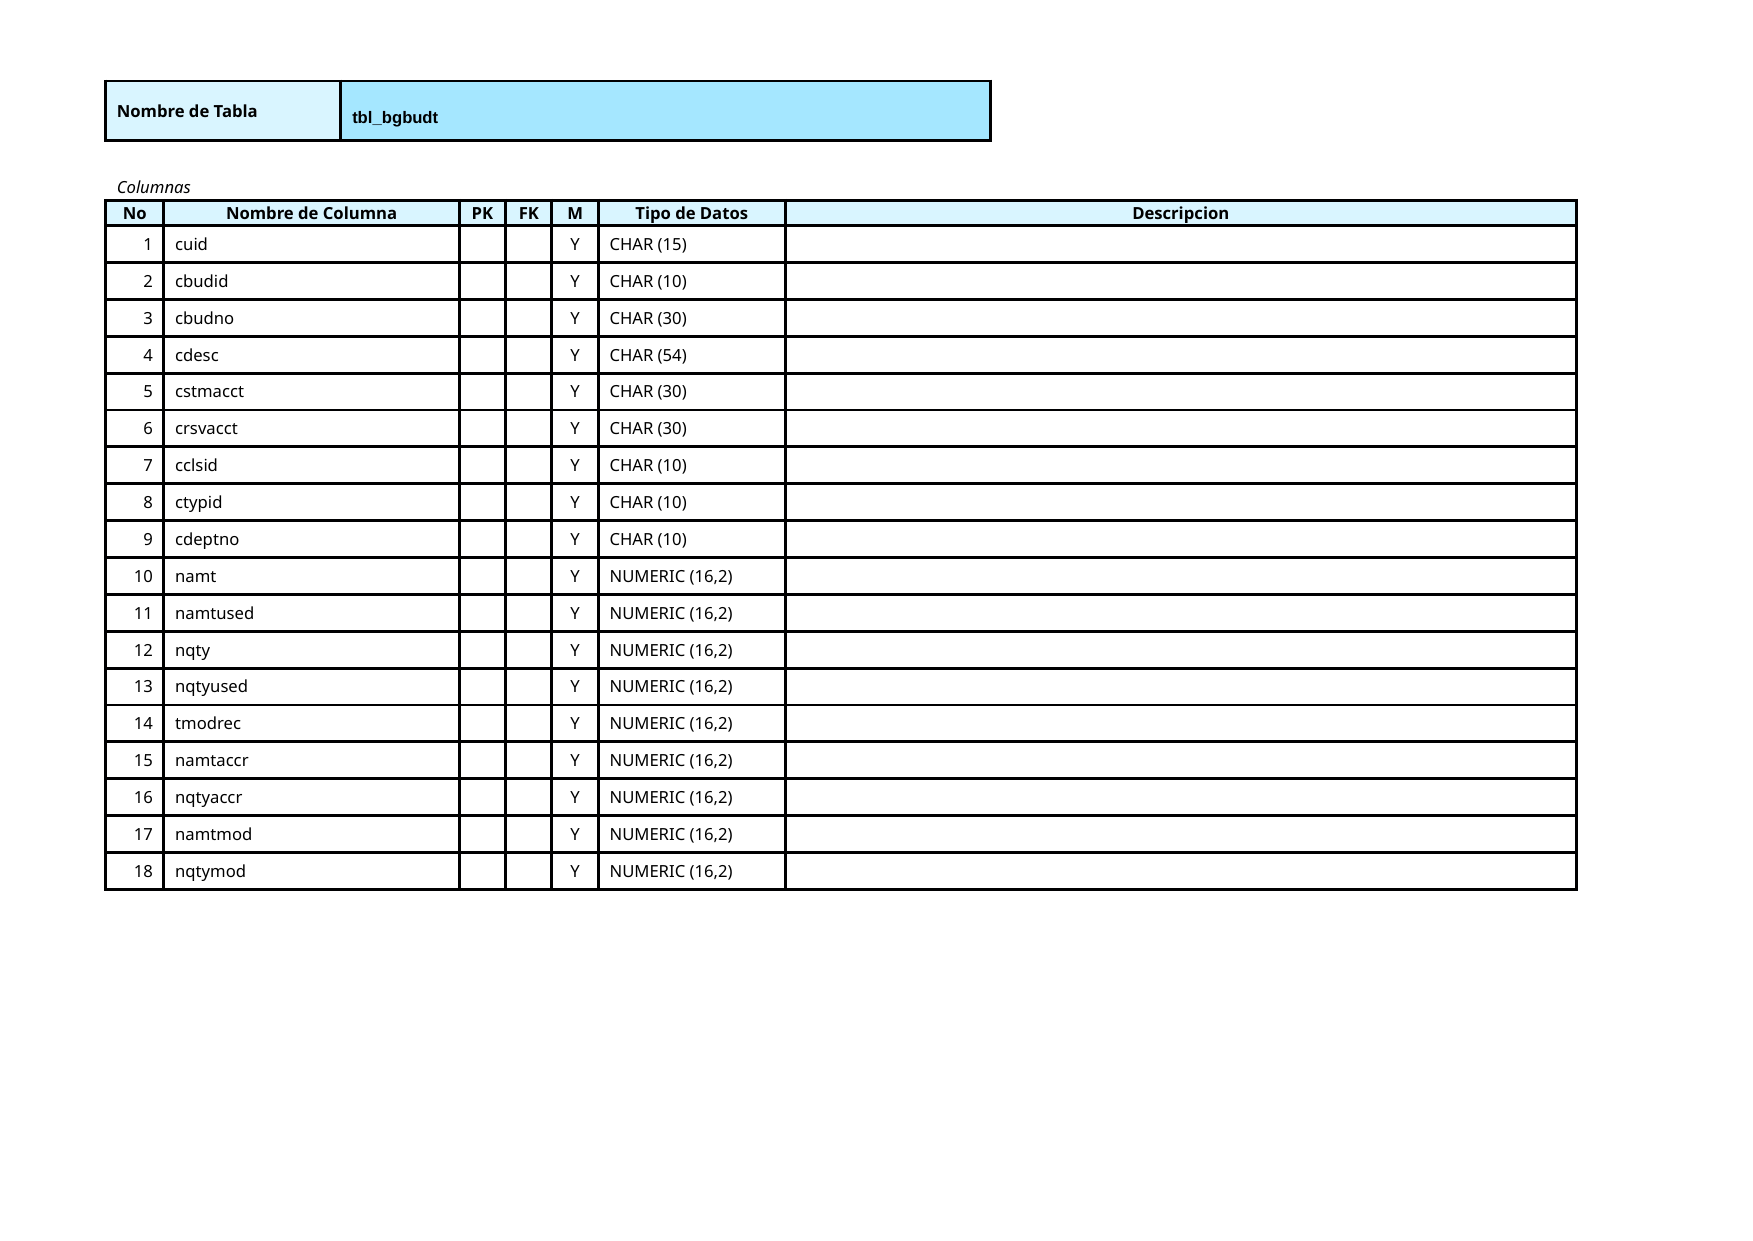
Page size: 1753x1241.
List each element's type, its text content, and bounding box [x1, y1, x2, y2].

table_cell Y [553, 817, 597, 851]
table_cell namtused [165, 596, 458, 630]
table_cell [507, 743, 550, 777]
table_cell NUMERIC (16,2) [600, 706, 784, 740]
table_cell cbudid [165, 264, 458, 298]
table_cell [507, 264, 550, 298]
table_cell [787, 780, 1575, 814]
table_cell 4 [107, 338, 162, 372]
table_cell CHAR (10) [600, 448, 784, 482]
table_cell [507, 633, 550, 667]
table_cell NUMERIC (16,2) [600, 633, 784, 667]
table_header PK [461, 202, 504, 224]
table_cell NUMERIC (16,2) [600, 817, 784, 851]
table_cell [507, 670, 550, 703]
table_cell namt [165, 559, 458, 593]
table_cell [507, 780, 550, 814]
table_cell cdeptno [165, 522, 458, 556]
table_cell Y [553, 743, 597, 777]
table_cell [787, 227, 1575, 261]
table_cell [787, 559, 1575, 593]
table_cell 10 [107, 559, 162, 593]
table_cell namtmod [165, 817, 458, 851]
table_cell [507, 338, 550, 372]
table_cell [507, 375, 550, 408]
table_cell crsvacct [165, 411, 458, 445]
table_cell [787, 375, 1575, 408]
table_cell tmodrec [165, 706, 458, 740]
table_cell nqty [165, 633, 458, 667]
table_cell [507, 301, 550, 335]
table_cell [507, 596, 550, 630]
table_cell 12 [107, 633, 162, 667]
table_cell NUMERIC (16,2) [600, 670, 784, 703]
table_cell 3 [107, 301, 162, 335]
table_cell 17 [107, 817, 162, 851]
table_cell 13 [107, 670, 162, 703]
table_cell [787, 301, 1575, 335]
table_cell CHAR (10) [600, 264, 784, 298]
table_cell [461, 485, 504, 519]
table_cell [507, 854, 550, 888]
table_cell [787, 338, 1575, 372]
table_cell 6 [107, 411, 162, 445]
table_cell nqtymod [165, 854, 458, 888]
table_cell [507, 817, 550, 851]
table_cell [461, 227, 504, 261]
table_cell ctypid [165, 485, 458, 519]
table_cell [461, 596, 504, 630]
table_cell namtaccr [165, 743, 458, 777]
table_cell [507, 706, 550, 740]
table_cell 5 [107, 375, 162, 408]
table_header FK [507, 202, 550, 224]
text Columnas [117, 176, 1635, 199]
table_cell [507, 227, 550, 261]
table_cell Y [553, 522, 597, 556]
table_cell Y [553, 780, 597, 814]
table_cell NUMERIC (16,2) [600, 596, 784, 630]
table_cell [461, 448, 504, 482]
table_cell [787, 448, 1575, 482]
table_cell NUMERIC (16,2) [600, 854, 784, 888]
table_cell nqtyused [165, 670, 458, 703]
table_header tbl_bgbudt [342, 82, 989, 139]
table_cell NUMERIC (16,2) [600, 743, 784, 777]
table_cell cuid [165, 227, 458, 261]
table_cell [461, 670, 504, 703]
table_cell [461, 706, 504, 740]
table_cell CHAR (10) [600, 522, 784, 556]
table_cell [507, 485, 550, 519]
table_cell [507, 522, 550, 556]
table_cell [787, 670, 1575, 703]
table_cell [787, 596, 1575, 630]
table_cell [461, 301, 504, 335]
table_cell Y [553, 485, 597, 519]
table_cell Y [553, 670, 597, 703]
table_cell Y [553, 706, 597, 740]
table_cell Y [553, 448, 597, 482]
table_cell 14 [107, 706, 162, 740]
table_cell CHAR (54) [600, 338, 784, 372]
table_cell [461, 743, 504, 777]
table_cell [461, 338, 504, 372]
table_cell [787, 522, 1575, 556]
table_cell Y [553, 633, 597, 667]
table_cell CHAR (15) [600, 227, 784, 261]
table_cell Y [553, 338, 597, 372]
table_cell [787, 264, 1575, 298]
table_cell [461, 375, 504, 408]
table_cell 2 [107, 264, 162, 298]
table_cell [461, 559, 504, 593]
table_cell 16 [107, 780, 162, 814]
table_header Nombre de Tabla [107, 82, 339, 139]
table_cell cdesc [165, 338, 458, 372]
table_cell [787, 706, 1575, 740]
table_cell Y [553, 227, 597, 261]
table_cell [461, 854, 504, 888]
table_cell 9 [107, 522, 162, 556]
table_cell [461, 411, 504, 445]
table_cell Y [553, 411, 597, 445]
table_cell 8 [107, 485, 162, 519]
table_cell [507, 448, 550, 482]
table_cell [787, 411, 1575, 445]
table_cell 15 [107, 743, 162, 777]
table_cell [461, 522, 504, 556]
table_cell Y [553, 375, 597, 408]
table_cell CHAR (30) [600, 411, 784, 445]
table_cell CHAR (10) [600, 485, 784, 519]
table_cell Y [553, 596, 597, 630]
table_header M [553, 202, 597, 224]
table_cell [787, 633, 1575, 667]
table_cell Y [553, 264, 597, 298]
table_cell 18 [107, 854, 162, 888]
table_cell [507, 559, 550, 593]
table_cell [787, 743, 1575, 777]
table_cell Y [553, 854, 597, 888]
table_header Tipo de Datos [600, 202, 784, 224]
table_cell cbudno [165, 301, 458, 335]
table_cell cstmacct [165, 375, 458, 408]
table_cell cclsid [165, 448, 458, 482]
table_cell 11 [107, 596, 162, 630]
table_cell [507, 411, 550, 445]
table_header No [107, 202, 162, 224]
table_header Descripcion [787, 202, 1575, 224]
table_cell nqtyaccr [165, 780, 458, 814]
table_cell [461, 817, 504, 851]
table_cell Y [553, 301, 597, 335]
table_cell NUMERIC (16,2) [600, 780, 784, 814]
table_cell NUMERIC (16,2) [600, 559, 784, 593]
table_cell [787, 817, 1575, 851]
table_cell [461, 780, 504, 814]
table_cell [461, 264, 504, 298]
table_cell Y [553, 559, 597, 593]
table_cell 1 [107, 227, 162, 261]
table_cell [787, 485, 1575, 519]
table_header Nombre de Columna [165, 202, 458, 224]
table_cell CHAR (30) [600, 375, 784, 408]
table_cell [461, 633, 504, 667]
table_cell 7 [107, 448, 162, 482]
table_cell [787, 854, 1575, 888]
table_cell CHAR (30) [600, 301, 784, 335]
